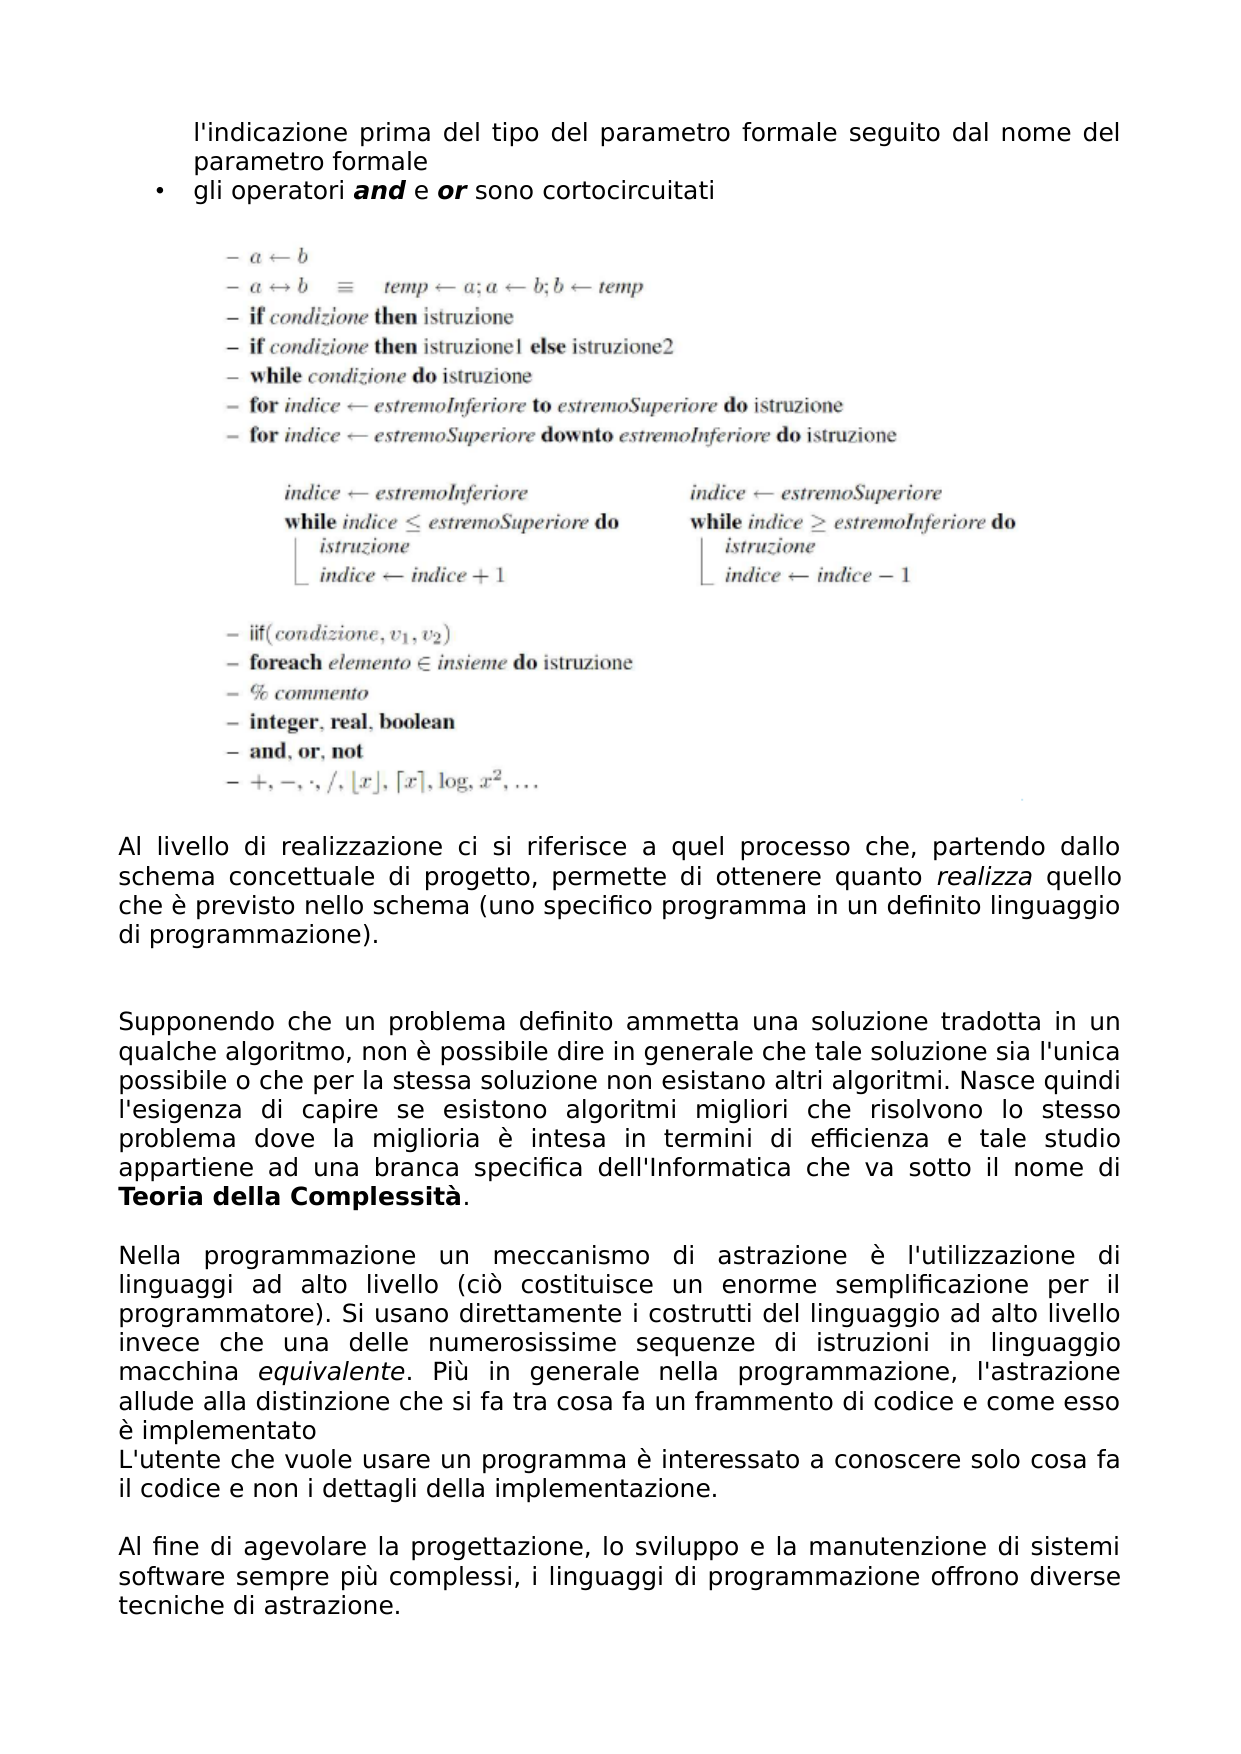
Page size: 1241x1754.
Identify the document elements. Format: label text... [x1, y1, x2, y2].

text Nella programmazione un meccanismo di astrazione è l'utilizzazione di linguaggi ad alto livello (ciò costituisce un enorme semplificazione per il programmatore). Si usano direttamente i costrutti del linguaggio ad alto livello invece che una delle numerosissime sequenze di istruzioni in linguaggio macchina equivalente. Più in generale nella programmazione, l'astrazione allude alla distinzione che si fa tra cosa fa un frammento di codice e come esso è implementato [118, 1241, 1122, 1445]
list gli operatori and e or sono cortocircuitati [156, 176, 1122, 206]
text Supponendo che un problema definito ammetta una soluzione tradotta in un qualche algoritmo, non è possibile dire in generale che tale soluzione sia l'unica possibile o che per la stessa soluzione non esistano altri algoritmi. Nasce quindi l'esigenza di capire se esistono algoritmi migliori che risolvono lo stesso problema dove la miglioria è intesa in termini di efficienza e tale studio appartiene ad una branca specifica dell'Informatica che va sotto il nome di Teoria della Complessità. [118, 1007, 1122, 1212]
picture [209, 234, 1031, 804]
list l'indicazione prima del tipo del parametro formale seguito dal nome del parametro formale [156, 118, 1122, 176]
text L'utente che vuole usare un programma è interessato a conoscere solo cosa fa il codice e non i dettagli della implementazione. [118, 1445, 1122, 1503]
text Al livello di realizzazione ci si riferisce a quel processo che, partendo dallo schema concettuale di progetto, permette di ottenere quanto realizza quello che è previsto nello schema (uno specifico programma in un definito linguaggio di programmazione). [118, 832, 1122, 949]
text Al fine di agevolare la progettazione, lo sviluppo e la manutenzione di sistemi software sempre più complessi, i linguaggi di programmazione offrono diverse tecniche di astrazione. [118, 1532, 1122, 1620]
